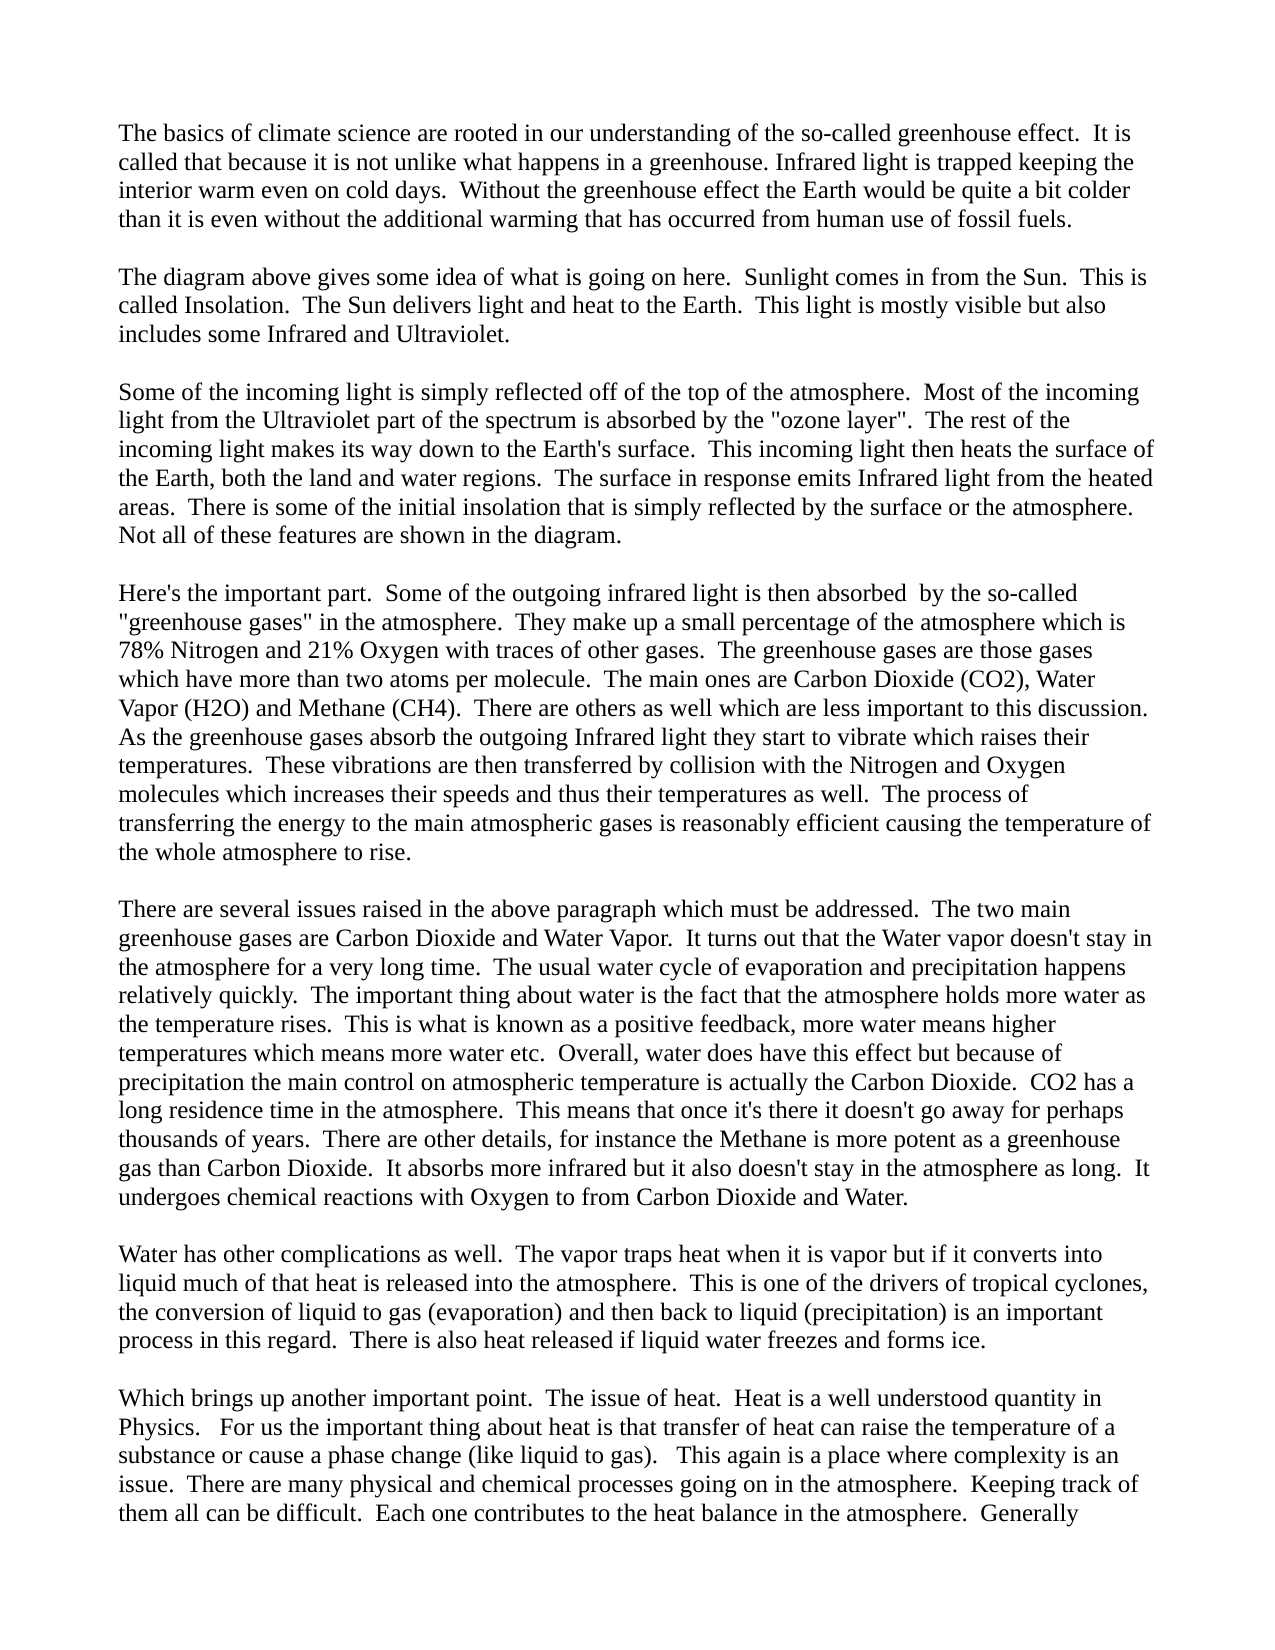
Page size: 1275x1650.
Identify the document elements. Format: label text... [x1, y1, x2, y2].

text Water has other complications as well. The vapor traps heat when it is vapor but if it converts into liquid much of that heat is released into the atmosphere. This is one of the drivers of tropical cyclones, the conversion of liquid to gas (evaporation) and then back to liquid (precipitation) is an important process in this regard. There is also heat released if liquid water freezes and forms ice. [118, 1239, 1157, 1354]
text Which brings up another important point. The issue of heat. Heat is a well understood quantity in Physics. For us the important thing about heat is that transfer of heat can raise the temperature of a substance or cause a phase change (like liquid to gas). This again is a place where complexity is an issue. There are many physical and chemical processes going on in the atmosphere. Keeping track of them all can be difficult. Each one contributes to the heat balance in the atmosphere. Generally [118, 1383, 1157, 1527]
text There are several issues raised in the above paragraph which must be addressed. The two main greenhouse gases are Carbon Dioxide and Water Vapor. It turns out that the Water vapor doesn't stay in the atmosphere for a very long time. The usual water cycle of evaporation and precipitation happens relatively quickly. The important thing about water is the fact that the atmosphere holds more water as the temperature rises. This is what is known as a positive feedback, more water means higher temperatures which means more water etc. Overall, water does have this effect but because of precipitation the main control on atmospheric temperature is actually the Carbon Dioxide. CO2 has a long residence time in the atmosphere. This means that once it's there it doesn't go away for perhaps thousands of years. There are other details, for instance the Methane is more potent as a greenhouse gas than Carbon Dioxide. It absorbs more infrared but it also doesn't stay in the atmosphere as long. It undergoes chemical reactions with Oxygen to from Carbon Dioxide and Water. [118, 894, 1157, 1211]
text The diagram above gives some idea of what is going on here. Sunlight comes in from the Sun. This is called Insolation. The Sun delivers light and heat to the Earth. This light is mostly visible but also includes some Infrared and Ultraviolet. [118, 262, 1157, 348]
text Here's the important part. Some of the outgoing infrared light is then absorbed by the so-called "greenhouse gases" in the atmosphere. They make up a small percentage of the atmosphere which is 78% Nitrogen and 21% Oxygen with traces of other gases. The greenhouse gases are those gases which have more than two atoms per molecule. The main ones are Carbon Dioxide (CO2), Water Vapor (H2O) and Methane (CH4). There are others as well which are less important to this discussion. As the greenhouse gases absorb the outgoing Infrared light they start to vibrate which raises their temperatures. These vibrations are then transferred by collision with the Nitrogen and Oxygen molecules which increases their speeds and thus their temperatures as well. The process of transferring the energy to the main atmospheric gases is reasonably efficient causing the temperature of the whole atmosphere to rise. [118, 578, 1157, 866]
text Some of the incoming light is simply reflected off of the top of the atmosphere. Most of the incoming light from the Ultraviolet part of the spectrum is absorbed by the "ozone layer". The rest of the incoming light makes its way down to the Earth's surface. This incoming light then heats the surface of the Earth, both the land and water regions. The surface in response emits Infrared light from the heated areas. There is some of the initial insolation that is simply reflected by the surface or the atmosphere. Not all of these features are shown in the diagram. [118, 377, 1157, 549]
text The basics of climate science are rooted in our understanding of the so-called greenhouse effect. It is called that because it is not unlike what happens in a greenhouse. Infrared light is trapped keeping the interior warm even on cold days. Without the greenhouse effect the Earth would be quite a bit colder than it is even without the additional warming that has occurred from human use of fossil fuels. [118, 118, 1157, 233]
